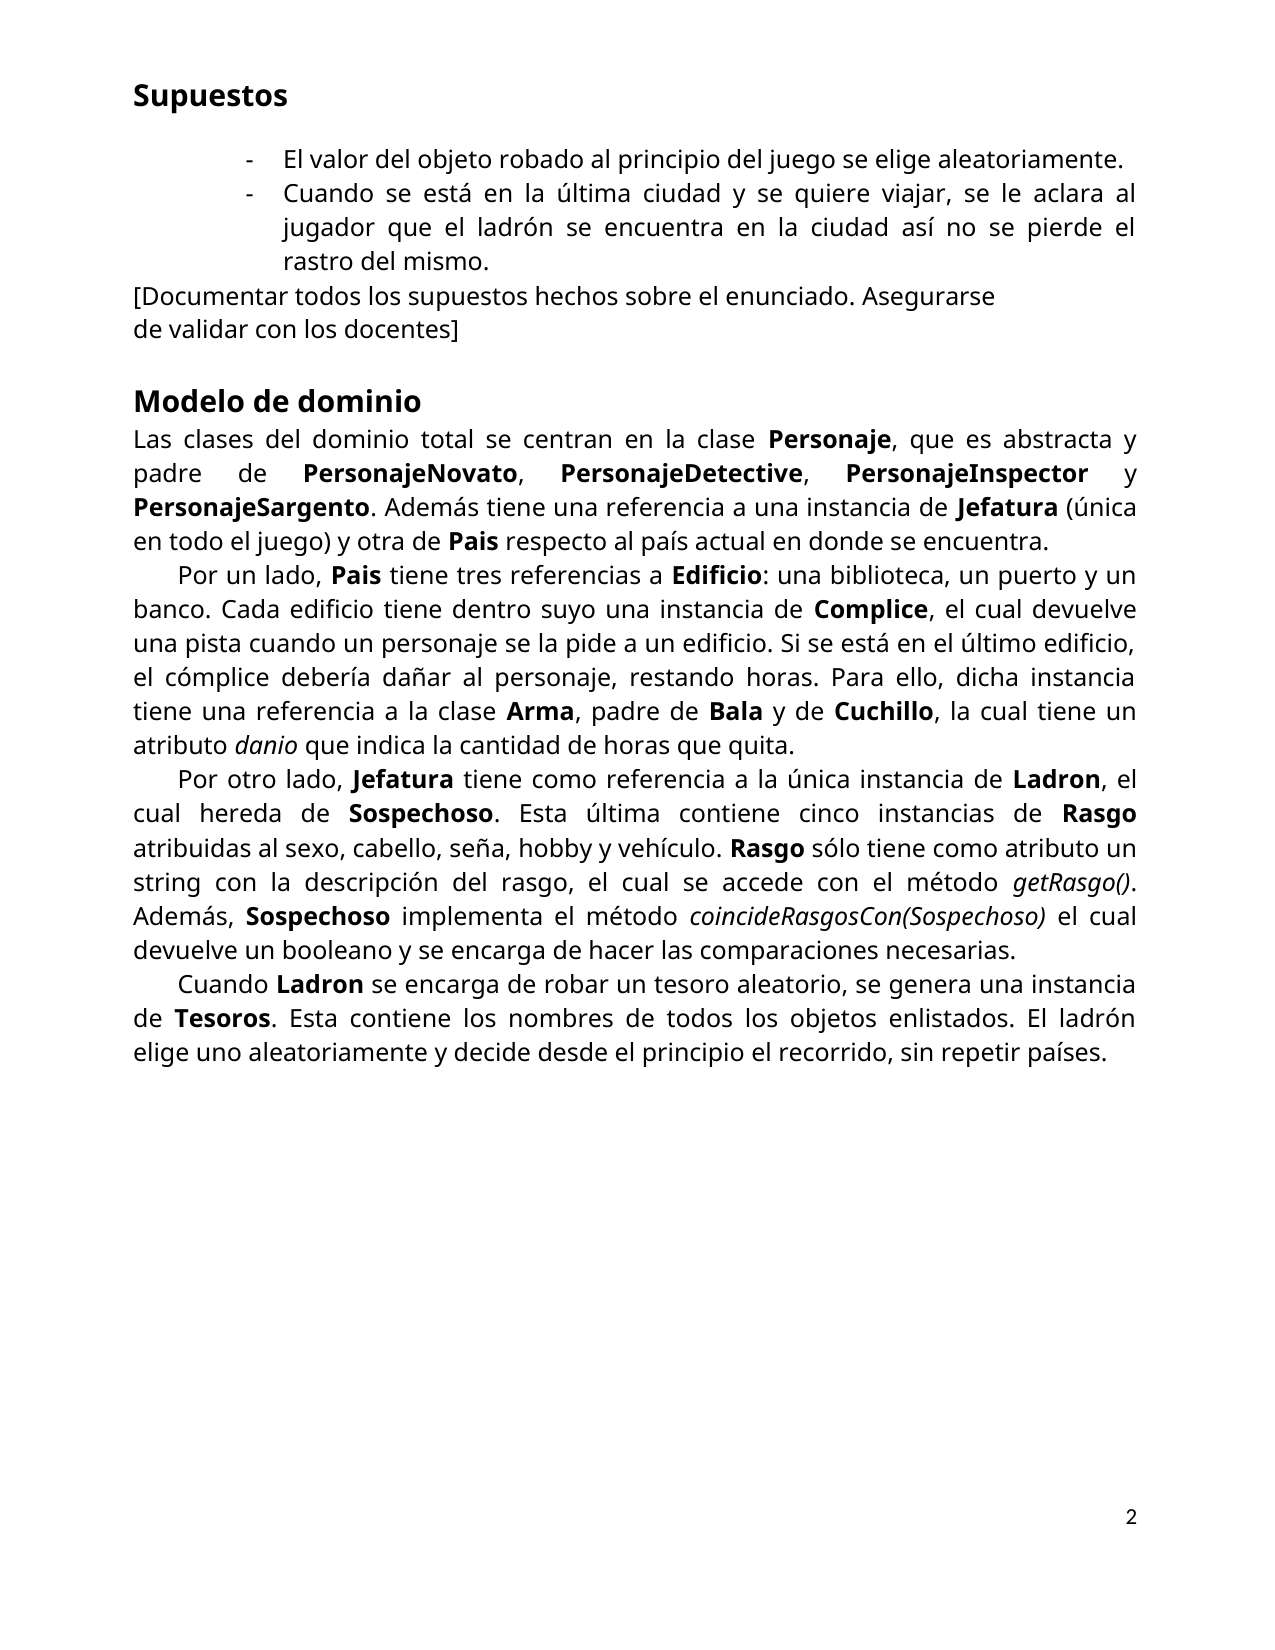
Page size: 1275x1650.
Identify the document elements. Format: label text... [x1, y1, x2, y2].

text Por otro lado, Jefatura tiene como referencia a la única instancia de Ladron, el cual hereda de Sospechoso. Esta última contiene cinco instancias de Rasgo atribuidas al sexo, cabello, seña, hobby y vehículo. Rasgo sólo tiene como atributo un string con la descripción del rasgo, el cual se accede con el método getRasgo(). Además, Sospechoso implementa el método coincideRasgosCon(Sospechoso) el cual devuelve un booleano y se encarga de hacer las comparaciones necesarias. [133, 762, 1137, 966]
text de validar con los docentes] [133, 312, 1137, 346]
list El valor del objeto robado al principio del juego se elige aleatoriamente. [245, 142, 1137, 176]
text Supuestos [133, 74, 1137, 115]
text Por un lado, Pais tiene tres referencias a Edificio: una biblioteca, un puerto y un banco. Cada edificio tiene dentro suyo una instancia de Complice, el cual devuelve una pista cuando un personaje se la pide a un edificio. Si se está en el último edificio, el cómplice debería dañar al personaje, restando horas. Para ello, dicha instancia tiene una referencia a la clase Arma, padre de Bala y de Cuchillo, la cual tiene un atributo danio que indica la cantidad de horas que quita. [133, 558, 1137, 762]
text Las clases del dominio total se centran en la clase Personaje, que es abstracta y padre de PersonajeNovato, PersonajeDetective, PersonajeInspector y PersonajeSargento. Además tiene una referencia a una instancia de Jefatura (única en todo el juego) y otra de Pais respecto al país actual en donde se encuentra. [133, 421, 1137, 558]
list Cuando se está en la última ciudad y se quiere viajar, se le aclara al jugador que el ladrón se encuentra en la ciudad así no se pierde el rastro del mismo. [245, 176, 1137, 278]
text Cuando Ladron se encarga de robar un tesoro aleatorio, se genera una instancia de Tesoros. Esta contiene los nombres de todos los objetos enlistados. El ladrón elige uno aleatoriamente y decide desde el principio el recorrido, sin repetir países. [133, 966, 1137, 1069]
text [Documentar todos los supuestos hechos sobre el enunciado. Asegurarse [133, 278, 1137, 312]
text Modelo de dominio [133, 380, 1137, 421]
